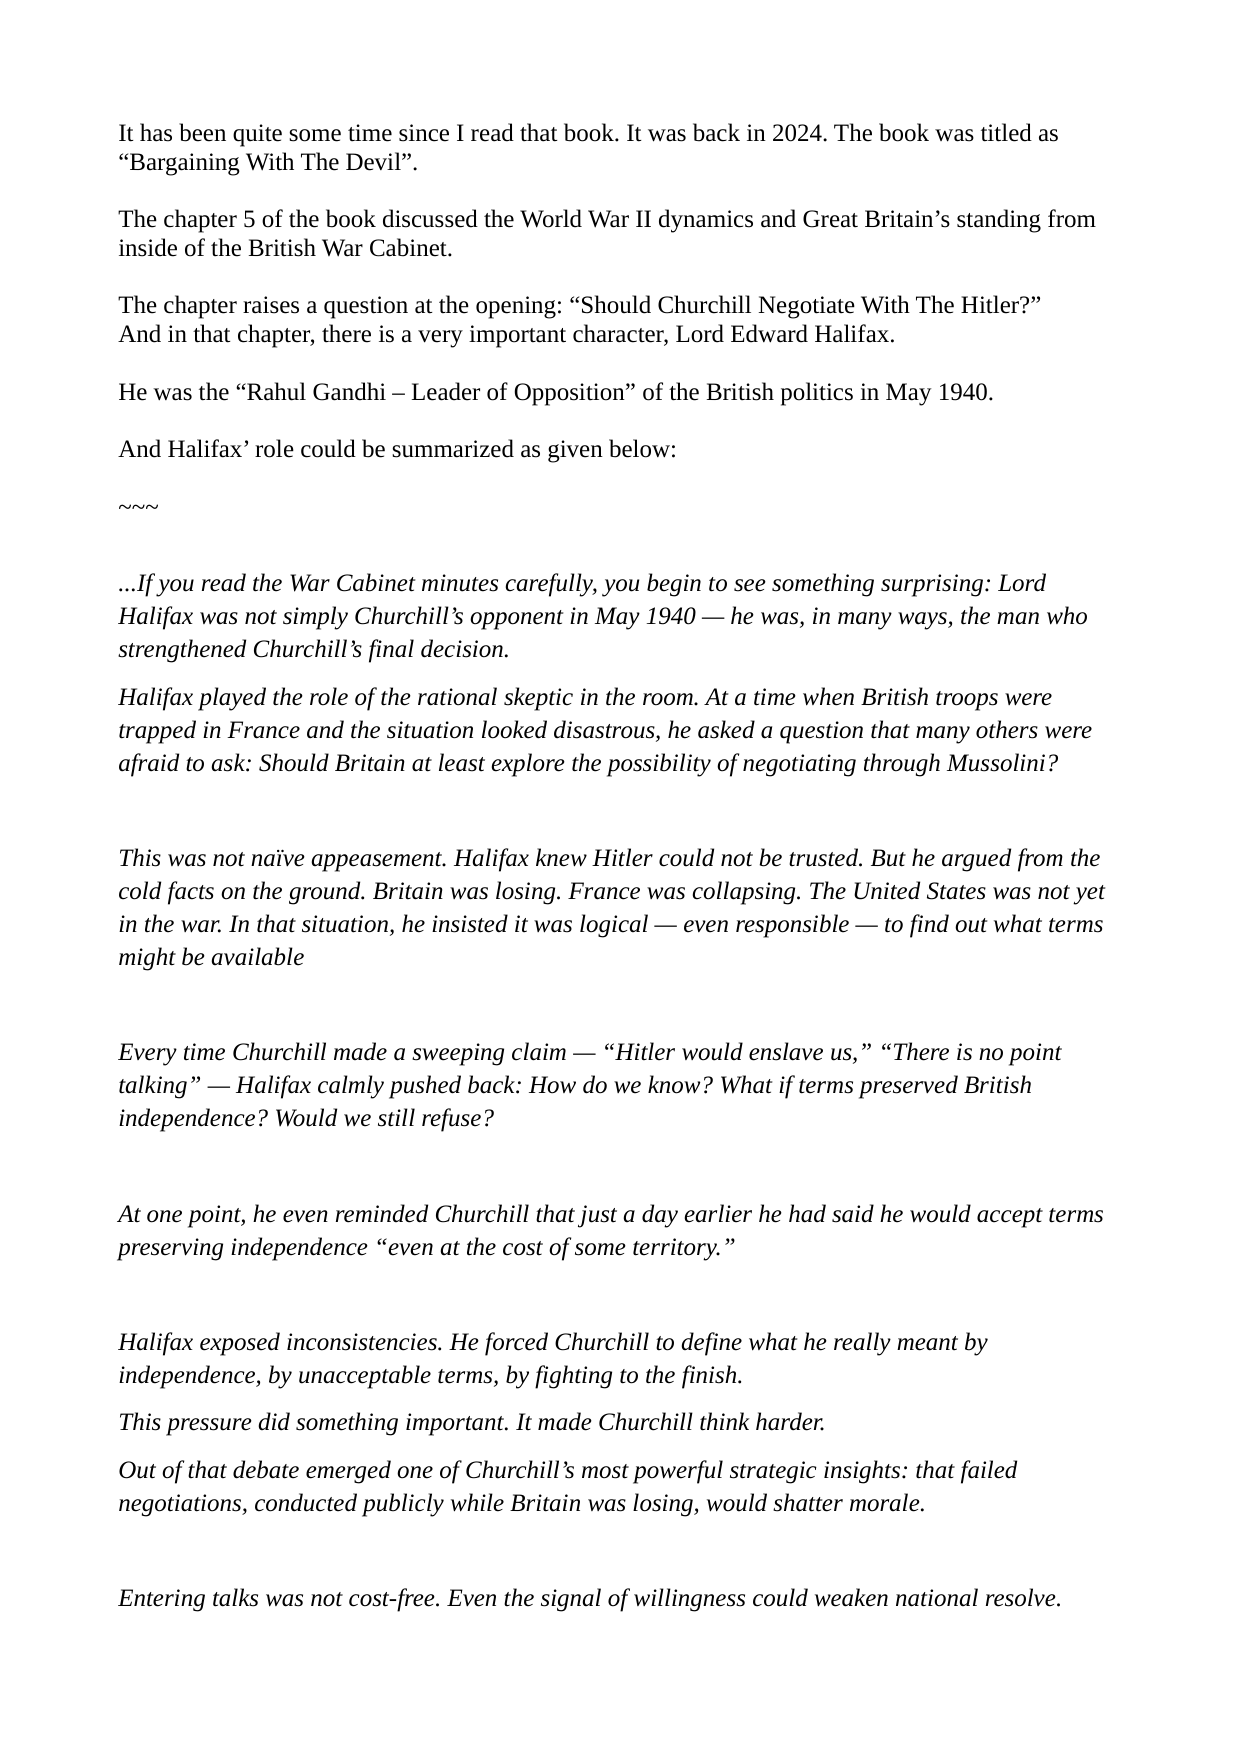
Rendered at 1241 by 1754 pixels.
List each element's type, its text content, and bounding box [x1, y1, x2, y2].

text Halifax exposed inconsistencies. He forced Churchill to define what he really meant by independence, by unacceptable terms, by fighting to the finish. [118, 1327, 1122, 1389]
text ~~~ [118, 492, 1122, 521]
text And in that chapter, there is a very important character, Lord Edward Halifax. [118, 319, 1122, 348]
text ...If you read the War Cabinet minutes carefully, you begin to see something surprising: Lord Halifax was not simply Churchill’s opponent in May 1940 — he was, in many ways, the man who strengthened Churchill’s final decision. [118, 568, 1122, 663]
text At one point, he even reminded Churchill that just a day earlier he had said he would accept terms preserving independence “even at the cost of some territory.” [118, 1199, 1122, 1260]
text He was the “Rahul Gandhi – Leader of Opposition” of the British politics in May 1940. [118, 377, 1122, 406]
text It has been quite some time since I read that book. It was back in 2024. The book was titled as “Bargaining With The Devil”. [118, 118, 1122, 176]
text Entering talks was not cost-free. Even the signal of willingness could weaken national resolve. [118, 1583, 1122, 1612]
text This pressure did something important. It made Churchill think harder. [118, 1407, 1122, 1436]
text The chapter 5 of the book discussed the World War II dynamics and Great Britain’s standing from inside of the British War Cabinet. [118, 204, 1122, 262]
text Every time Churchill made a sweeping claim — “Hitler would enslave us,” “There is no point talking” — Halifax calmly pushed back: How do we know? What if terms preserved British independence? Would we still refuse? [118, 1037, 1122, 1132]
text The chapter raises a question at the opening: “Should Churchill Negotiate With The Hitler?” [118, 291, 1122, 319]
text And Halifax’ role could be summarized as given below: [118, 434, 1122, 463]
text Halifax played the role of the rational skeptic in the room. At a time when British troops were trapped in France and the situation looked disastrous, he asked a question that many others were afraid to ask: Should Britain at least explore the possibility of negotiating through Mussolini? [118, 682, 1122, 777]
text This was not naïve appeasement. Halifax knew Hitler could not be trusted. But he argued from the cold facts on the ground. Britain was losing. France was collapsing. The United States was not yet in the war. In that situation, he insisted it was logical — even responsible — to find out what terms might be available [118, 843, 1122, 971]
text Out of that debate emerged one of Churchill’s most powerful strategic insights: that failed negotiations, conducted publicly while Britain was losing, would shatter morale. [118, 1455, 1122, 1517]
